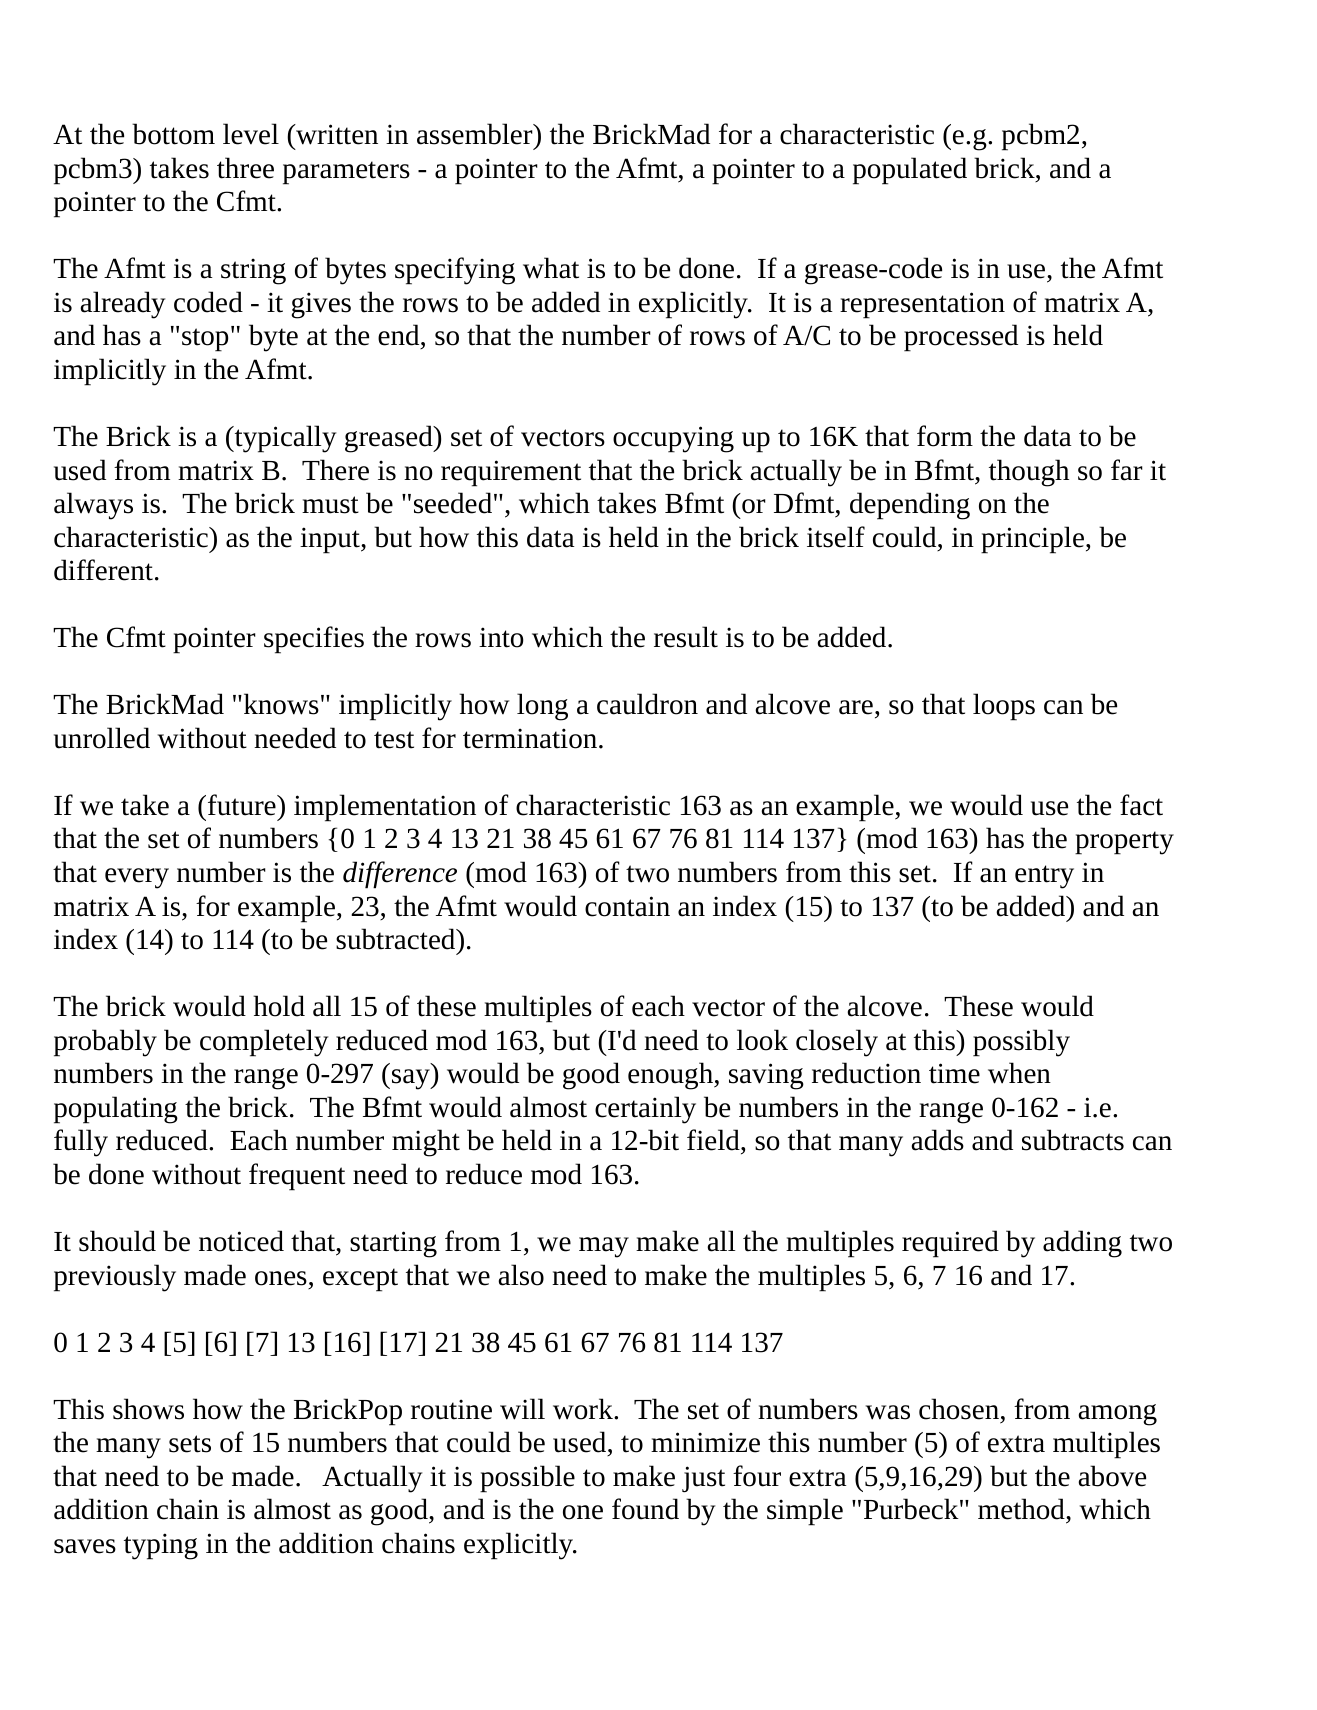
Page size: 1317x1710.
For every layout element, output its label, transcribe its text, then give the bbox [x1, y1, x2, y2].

text The Brick is a (typically greased) set of vectors occupying up to 16K that form the data to be used from matrix B. There is no requirement that the brick actually be in Bfmt, though so far it always is. The brick must be "seeded", which takes Bfmt (or Dfmt, depending on the characteristic) as the input, but how this data is held in the brick itself could, in principle, be different. [53, 419, 1174, 587]
text It should be noticed that, starting from 1, we may make all the multiples required by adding two previously made ones, except that we also need to make the multiples 5, 6, 7 16 and 17. [53, 1224, 1174, 1291]
text At the bottom level (written in assembler) the BrickMad for a characteristic (e.g. pcbm2, pcbm3) takes three parameters - a pointer to the Afmt, a pointer to a populated brick, and a pointer to the Cfmt. [53, 117, 1174, 218]
text The Afmt is a string of bytes specifying what is to be done. If a grease-code is in use, the Afmt is already coded - it gives the rows to be added in explicitly. It is a representation of matrix A, and has a "stop" byte at the end, so that the number of rows of A/C to be processed is held implicitly in the Afmt. [53, 251, 1174, 386]
text The Cfmt pointer specifies the rows into which the result is to be added. [53, 620, 1174, 654]
text 0 1 2 3 4 [5] [6] [7] 13 [16] [17] 21 38 45 61 67 76 81 114 137 [53, 1325, 1174, 1358]
text The BrickMad "knows" implicitly how long a cauldron and alcove are, so that loops can be unrolled without needed to test for termination. [53, 687, 1174, 754]
text If we take a (future) implementation of characteristic 163 as an example, we would use the fact that the set of numbers {0 1 2 3 4 13 21 38 45 61 67 76 81 114 137} (mod 163) has the property that every number is the difference (mod 163) of two numbers from this set. If an entry in matrix A is, for example, 23, the Afmt would contain an index (15) to 137 (to be added) and an index (14) to 114 (to be subtracted). [53, 788, 1174, 956]
text This shows how the BrickPop routine will work. The set of numbers was chosen, from among the many sets of 15 numbers that could be used, to minimize this number (5) of extra multiples that need to be made. Actually it is possible to make just four extra (5,9,16,29) but the above addition chain is almost as good, and is the one found by the simple "Purbeck" method, which saves typing in the addition chains explicitly. [53, 1392, 1174, 1559]
text The brick would hold all 15 of these multiples of each vector of the alcove. These would probably be completely reduced mod 163, but (I'd need to look closely at this) possibly numbers in the range 0-297 (say) would be good enough, saving reduction time when populating the brick. The Bfmt would almost certainly be numbers in the range 0-162 - i.e. fully reduced. Each number might be held in a 12-bit field, so that many adds and subtracts can be done without frequent need to reduce mod 163. [53, 989, 1174, 1191]
